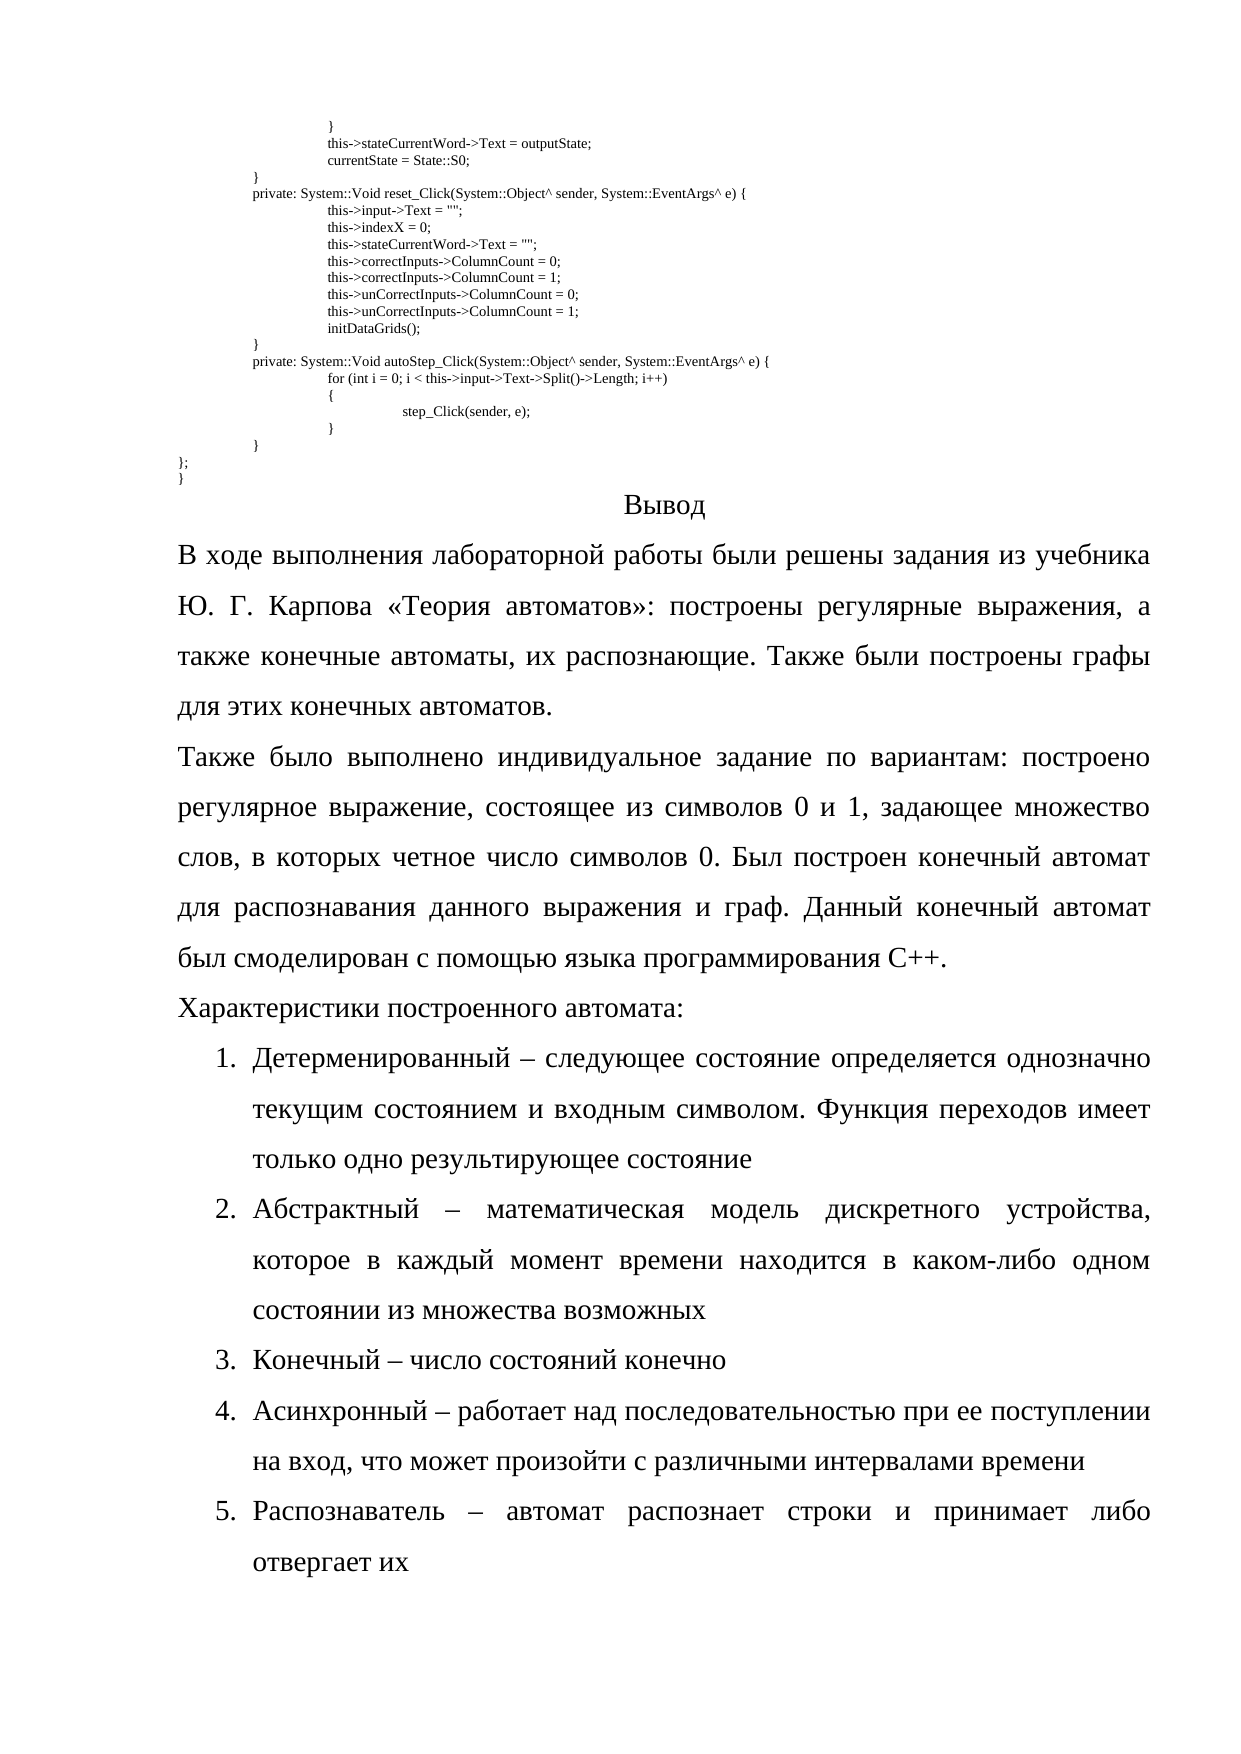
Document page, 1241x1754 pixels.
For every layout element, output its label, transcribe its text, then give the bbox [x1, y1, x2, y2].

list Асинхронный – работает над последовательностью при ее поступлении на вход, что может произойти с различными интервалами времени [215, 1393, 1152, 1477]
text }; [177, 453, 1152, 470]
text Также было выполнено индивидуальное задание по вариантам: построено регулярное выражение, состоящее из символов 0 и 1, задающее множество слов, в которых четное число символов 0. Был построен конечный автомат для распознавания данного выражения и граф. Данный конечный автомат был смоделирован с помощью языка программирования C++. [177, 739, 1152, 973]
text } [177, 437, 1152, 453]
text initDataGrids(); [177, 319, 1152, 336]
text this->correctInputs->ColumnCount = 1; [177, 269, 1152, 286]
text { [177, 386, 1152, 403]
text step_Click(sender, e); [177, 403, 1152, 420]
text } [177, 470, 1152, 487]
text this->unCorrectInputs->ColumnCount = 0; [177, 286, 1152, 303]
text private: System::Void autoStep_Click(System::Object^ sender, System::EventArgs^ e) { [177, 353, 1152, 370]
text В ходе выполнения лабораторной работы были решены задания из учебника Ю. Г. Карпова «Теория автоматов»: построены регулярные выражения, а также конечные автоматы, их распознающие. Также были построены графы для этих конечных автоматов. [177, 537, 1152, 722]
text this->input->Text = ""; [177, 202, 1152, 219]
list Абстрактный – математическая модель дискретного устройства, которое в каждый момент времени находится в каком-либо одном состоянии из множества возможных [215, 1191, 1152, 1326]
text this->correctInputs->ColumnCount = 0; [177, 252, 1152, 269]
list Распознаватель – автомат распознает строки и принимает либо отвергает их [215, 1493, 1152, 1577]
text } [177, 336, 1152, 353]
text currentState = State::S0; [177, 152, 1152, 168]
list Детерменированный – следующее состояние определяется однозначно текущим состоянием и входным символом. Функция переходов имеет только одно результирующее состояние [215, 1041, 1152, 1175]
text Характеристики построенного автомата: [177, 990, 1152, 1024]
list Конечный – число состояний конечно [215, 1342, 1152, 1376]
text for (int i = 0; i < this->input->Text->Split()->Length; i++) [177, 370, 1152, 386]
text this->stateCurrentWord->Text = outputState; [177, 135, 1152, 152]
text this->indexX = 0; [177, 219, 1152, 236]
text private: System::Void reset_Click(System::Object^ sender, System::EventArgs^ e) { [177, 185, 1152, 202]
text } [177, 118, 1152, 135]
text } [177, 168, 1152, 185]
text } [177, 420, 1152, 437]
text this->unCorrectInputs->ColumnCount = 1; [177, 303, 1152, 319]
text this->stateCurrentWord->Text = ""; [177, 236, 1152, 252]
text Вывод [177, 487, 1152, 521]
